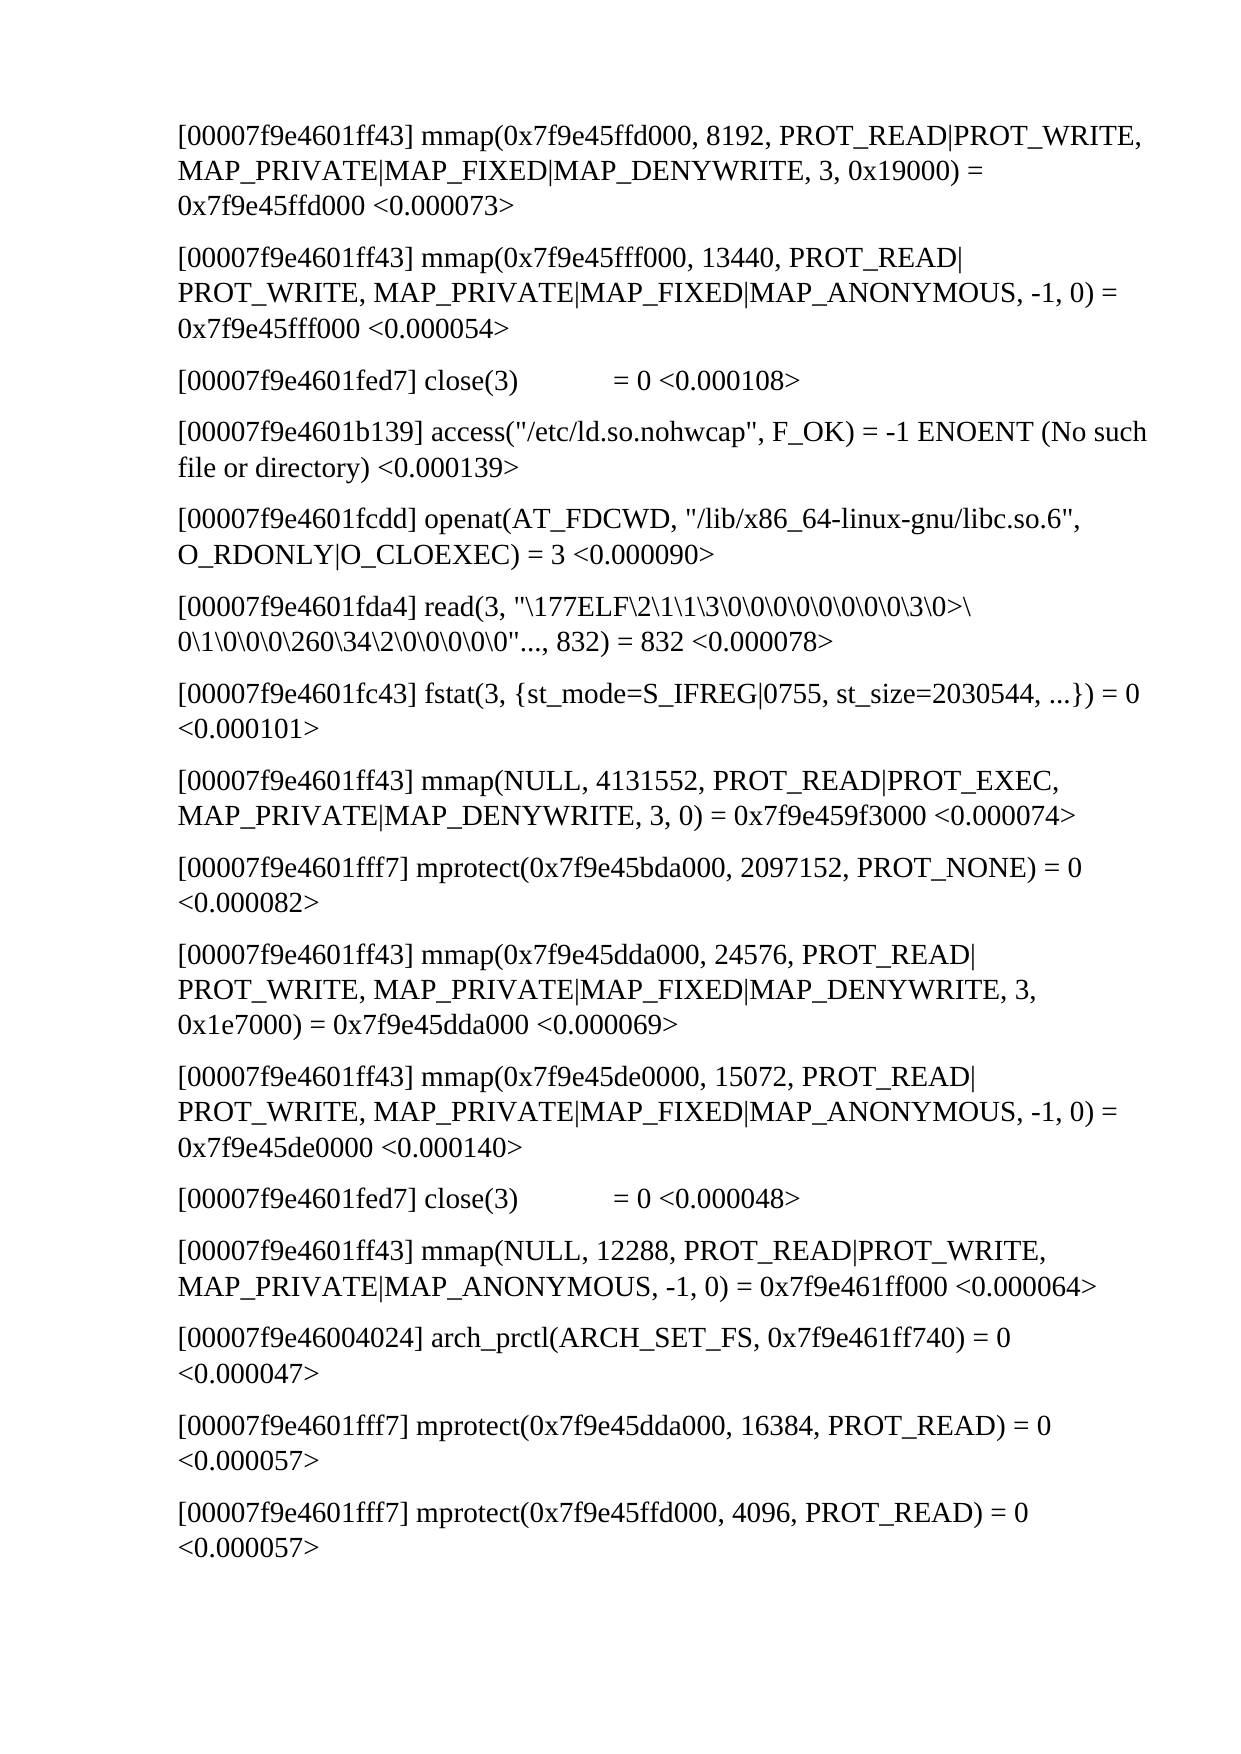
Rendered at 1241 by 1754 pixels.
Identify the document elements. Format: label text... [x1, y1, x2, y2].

text [00007f9e4601ff43] mmap(NULL, 4131552, PROT_READ|PROT_EXEC, MAP_PRIVATE|MAP_DENYWRITE, 3, 0) = 0x7f9e459f3000 <0.000074> [177, 763, 1152, 832]
text [00007f9e4601b139] access("/etc/ld.so.nohwcap", F_OK) = -1 ENOENT (No such file or directory) <0.000139> [177, 414, 1152, 483]
text [00007f9e4601fed7] close(3) = 0 <0.000108> [177, 363, 1152, 396]
text [00007f9e4601fff7] mprotect(0x7f9e45bda000, 2097152, PROT_NONE) = 0 <0.000082> [177, 850, 1152, 919]
text [00007f9e4601ff43] mmap(0x7f9e45dda000, 24576, PROT_READ|PROT_WRITE, MAP_PRIVATE|MAP_FIXED|MAP_DENYWRITE, 3, 0x1e7000) = 0x7f9e45dda000 <0.000069> [177, 937, 1152, 1041]
text [00007f9e4601fcdd] openat(AT_FDCWD, "/lib/x86_64-linux-gnu/libc.so.6", O_RDONLY|O_CLOEXEC) = 3 <0.000090> [177, 502, 1152, 570]
text [00007f9e4601fff7] mprotect(0x7f9e45dda000, 16384, PROT_READ) = 0 <0.000057> [177, 1408, 1152, 1476]
text [00007f9e4601ff43] mmap(NULL, 12288, PROT_READ|PROT_WRITE, MAP_PRIVATE|MAP_ANONYMOUS, -1, 0) = 0x7f9e461ff000 <0.000064> [177, 1233, 1152, 1302]
text [00007f9e4601fda4] read(3, "\177ELF\2\1\1\3\0\0\0\0\0\0\0\0\3\0>\0\1\0\0\0\260\34\2\0\0\0\0\0"..., 832) = 832 <0.000078> [177, 589, 1152, 657]
text [00007f9e4601ff43] mmap(0x7f9e45fff000, 13440, PROT_READ|PROT_WRITE, MAP_PRIVATE|MAP_FIXED|MAP_ANONYMOUS, -1, 0) = 0x7f9e45fff000 <0.000054> [177, 240, 1152, 344]
text [00007f9e4601ff43] mmap(0x7f9e45de0000, 15072, PROT_READ|PROT_WRITE, MAP_PRIVATE|MAP_FIXED|MAP_ANONYMOUS, -1, 0) = 0x7f9e45de0000 <0.000140> [177, 1059, 1152, 1163]
text [00007f9e4601fff7] mprotect(0x7f9e45ffd000, 4096, PROT_READ) = 0 <0.000057> [177, 1495, 1152, 1563]
text [00007f9e4601fed7] close(3) = 0 <0.000048> [177, 1182, 1152, 1215]
text [00007f9e46004024] arch_prctl(ARCH_SET_FS, 0x7f9e461ff740) = 0 <0.000047> [177, 1321, 1152, 1389]
text [00007f9e4601ff43] mmap(0x7f9e45ffd000, 8192, PROT_READ|PROT_WRITE, MAP_PRIVATE|MAP_FIXED|MAP_DENYWRITE, 3, 0x19000) = 0x7f9e45ffd000 <0.000073> [177, 118, 1152, 222]
text [00007f9e4601fc43] fstat(3, {st_mode=S_IFREG|0755, st_size=2030544, ...}) = 0 <0.000101> [177, 676, 1152, 744]
